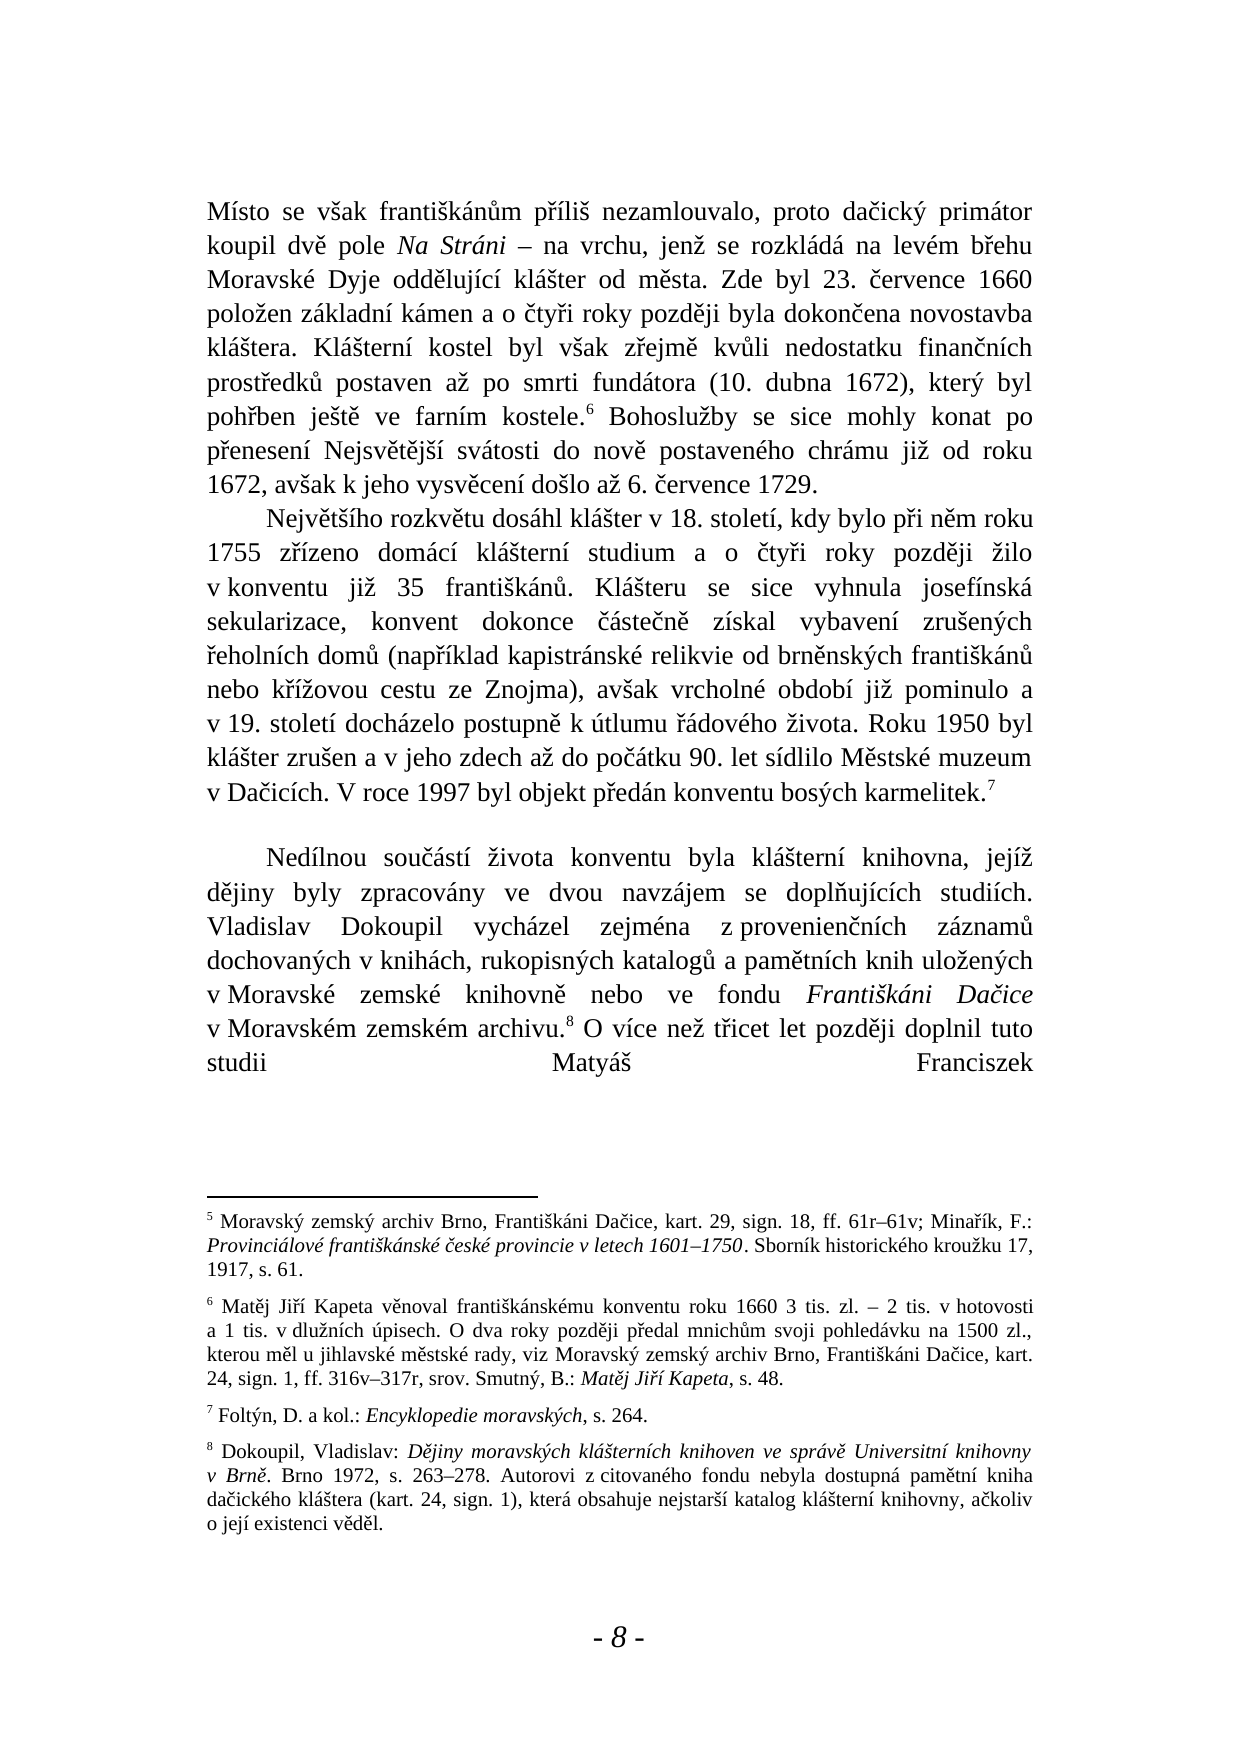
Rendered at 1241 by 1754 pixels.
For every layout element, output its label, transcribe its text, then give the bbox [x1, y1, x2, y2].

text Foltýn, D. a kol.: Encyklopedie moravských, s. 264. [207, 1403, 1033, 1427]
text Dokoupil, Vladislav: Dějiny moravských klášterních knihoven ve správě Universitní knihovny v Brně. Brno 1972, s. 263–278. Autorovi z citovaného fondu nebyla dostupná pamětní kniha dačického kláštera (kart. 24, sign. 1), která obsahuje nejstarší katalog klášterní knihovny, ačkoliv o její existenci věděl. [207, 1439, 1033, 1535]
text Místo se však františkánům příliš nezamlouvalo, proto dačický primátor koupil dvě pole Na Stráni – na vrchu, jenž se rozkládá na levém břehu Moravské Dyje oddělující klášter od města. Zde byl 23. července 1660 položen základní kámen a o čtyři roky později byla dokončena novostavba kláštera. Klášterní kostel byl však zřejmě kvůli nedostatku finančních prostředků postaven až po smrti fundátora (10. dubna 1672), který byl pohřben ještě ve farním kostele. Bohoslužby se sice mohly konat po přenesení Nejsvětější svátosti do nově postaveného chrámu již od roku 1672, avšak k jeho vysvěcení došlo až 6. července 1729. [207, 195, 1033, 499]
text Matěj Jiří Kapeta věnoval františkánskému konventu roku 1660 3 tis. zl. – 2 tis. v hotovosti a 1 tis. v dlužních úpisech. O dva roky později předal mnichům svoji pohledávku na 1500 zl., kterou měl u jihlavské městské rady, viz Moravský zemský archiv Brno, Františkáni Dačice, kart. 24, sign. 1, ff. 316v–317r, srov. Smutný, B.: Matěj Jiří Kapeta, s. 48. [207, 1294, 1033, 1390]
text Moravský zemský archiv Brno, Františkáni Dačice, kart. 29, sign. 18, ff. 61r–61v; Minařík, F.: Provinciálové františkánské české provincie v letech 1601–1750. Sborník historického kroužku 17, 1917, s. 61. [207, 1209, 1033, 1281]
text Nedílnou součástí života konventu byla klášterní knihovna, jejíž dějiny byly zpracovány ve dvou navzájem se doplňujících studiích. Vladislav Dokoupil vycházel zejména z provenienčních záznamů dochovaných v knihách, rukopisných katalogů a pamětních knih uložených v Moravské zemské knihovně nebo ve fondu Františkáni Dačice v Moravském zemském archivu. O více než třicet let později doplnil tuto studii Matyáš Franciszek [207, 841, 1033, 1078]
text Největšího rozkvětu dosáhl klášter v 18. století, kdy bylo při něm roku 1755 zřízeno domácí klášterní studium a o čtyři roky později žilo v konventu již 35 františkánů. Klášteru se sice vyhnula josefínská sekularizace, konvent dokonce částečně získal vybavení zrušených řeholních domů (například kapistránské relikvie od brněnských františkánů nebo křížovou cestu ze Znojma), avšak vrcholné období již pominulo a v 19. století docházelo postupně k útlumu řádového života. Roku 1950 byl klášter zrušen a v jeho zdech až do počátku 90. let sídlilo Městské muzeum v Dačicích. V roce 1997 byl objekt předán konventu bosých karmelitek. [207, 502, 1033, 807]
